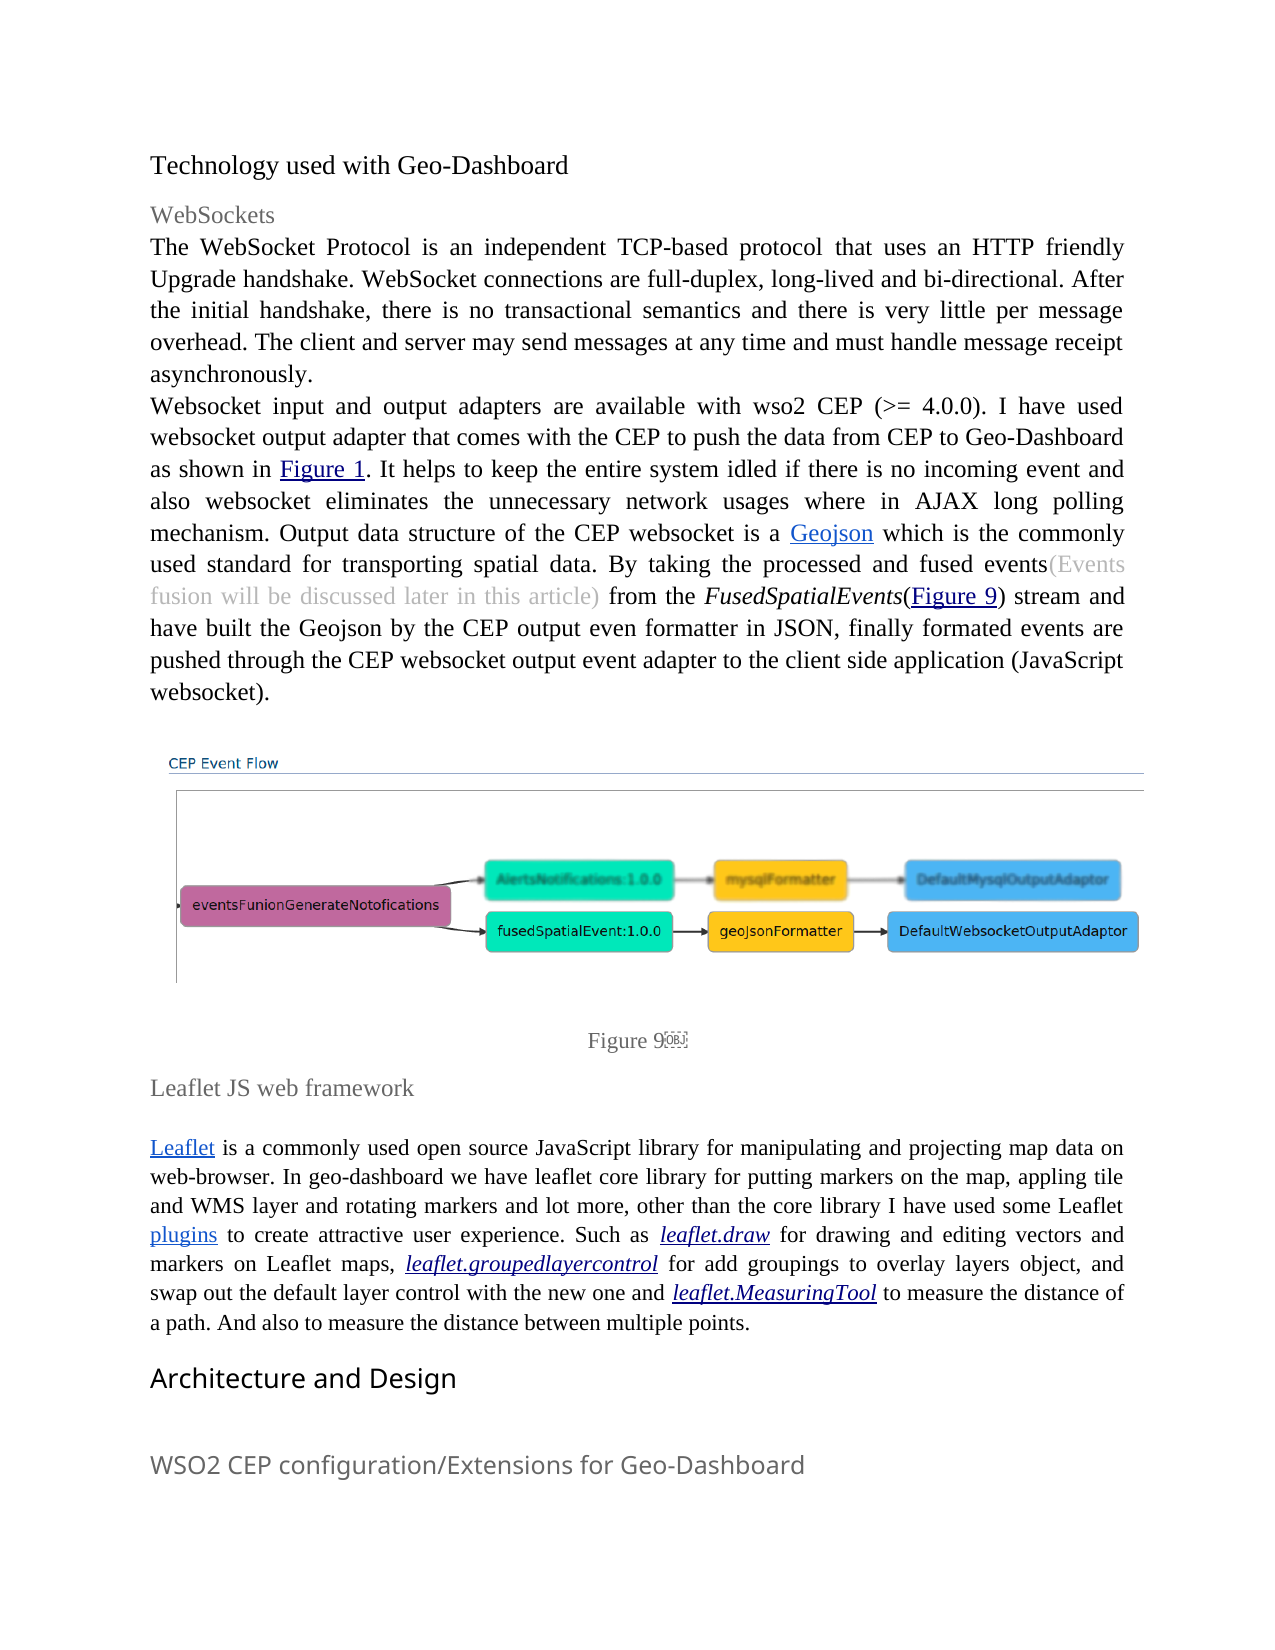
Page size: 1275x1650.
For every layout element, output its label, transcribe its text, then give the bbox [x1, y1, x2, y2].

subtitle Leaflet JS web framework [150, 1074, 1125, 1101]
picture [168, 757, 1144, 989]
subtitle Architecture and Design [150, 1359, 1125, 1396]
subtitle WebSockets [150, 201, 1125, 229]
text Websocket input and output adapters are available with wso2 CEP (>= 4.0.0). I have used websocket output adapter that comes with the CEP to push the data from CEP to Geo-Dashboard as shown in Figure 1. It helps to keep the entire system idled if there is no incoming event and also websocket eliminates the unnecessary network usages where in AJAX long polling mechanism. Output data structure of the CEP websocket is a Geojson which is the commonly used standard for transporting spatial data. By taking the processed and fused events(Events fusion will be discussed later in this article) from the FusedSpatialEvents(Figure 9) stream and have built the Geojson by the CEP output even formatter in JSON, finally formated events are pushed through the CEP websocket output event adapter to the client side application (JavaScript websocket). [150, 392, 1125, 705]
subtitle Technology used with Geo-Dashboard [150, 150, 1125, 180]
text The WebSocket Protocol is an independent TCP-based protocol that uses an HTTP friendly Upgrade handshake. WebSocket connections are full-duplex, long-lived and bi-directional. After the initial handshake, there is no transactional semantics and there is very little per message overhead. The client and server may send messages at any time and must handle message receipt asynchronously. [150, 233, 1125, 388]
subtitle WSO2 CEP configuration/Extensions for Geo-Dashboard [150, 1448, 1125, 1482]
subtitle Figure 9￼ [150, 1028, 1125, 1053]
text Leaflet is a commonly used open source JavaScript library for manipulating and projecting map data on web-browser. In geo-dashboard we have leaflet core library for putting markers on the map, appling tile and WMS layer and rotating markers and lot more, other than the core library I have used some Leaflet plugins to create attractive user experience. Such as leaflet.draw for drawing and editing vectors and markers on Leaflet maps, leaflet.groupedlayercontrol for add groupings to overlay layers object, and swap out the default layer control with the new one and leaflet.MeasuringTool to measure the distance of a path. And also to measure the distance between multiple points. [150, 1134, 1125, 1335]
